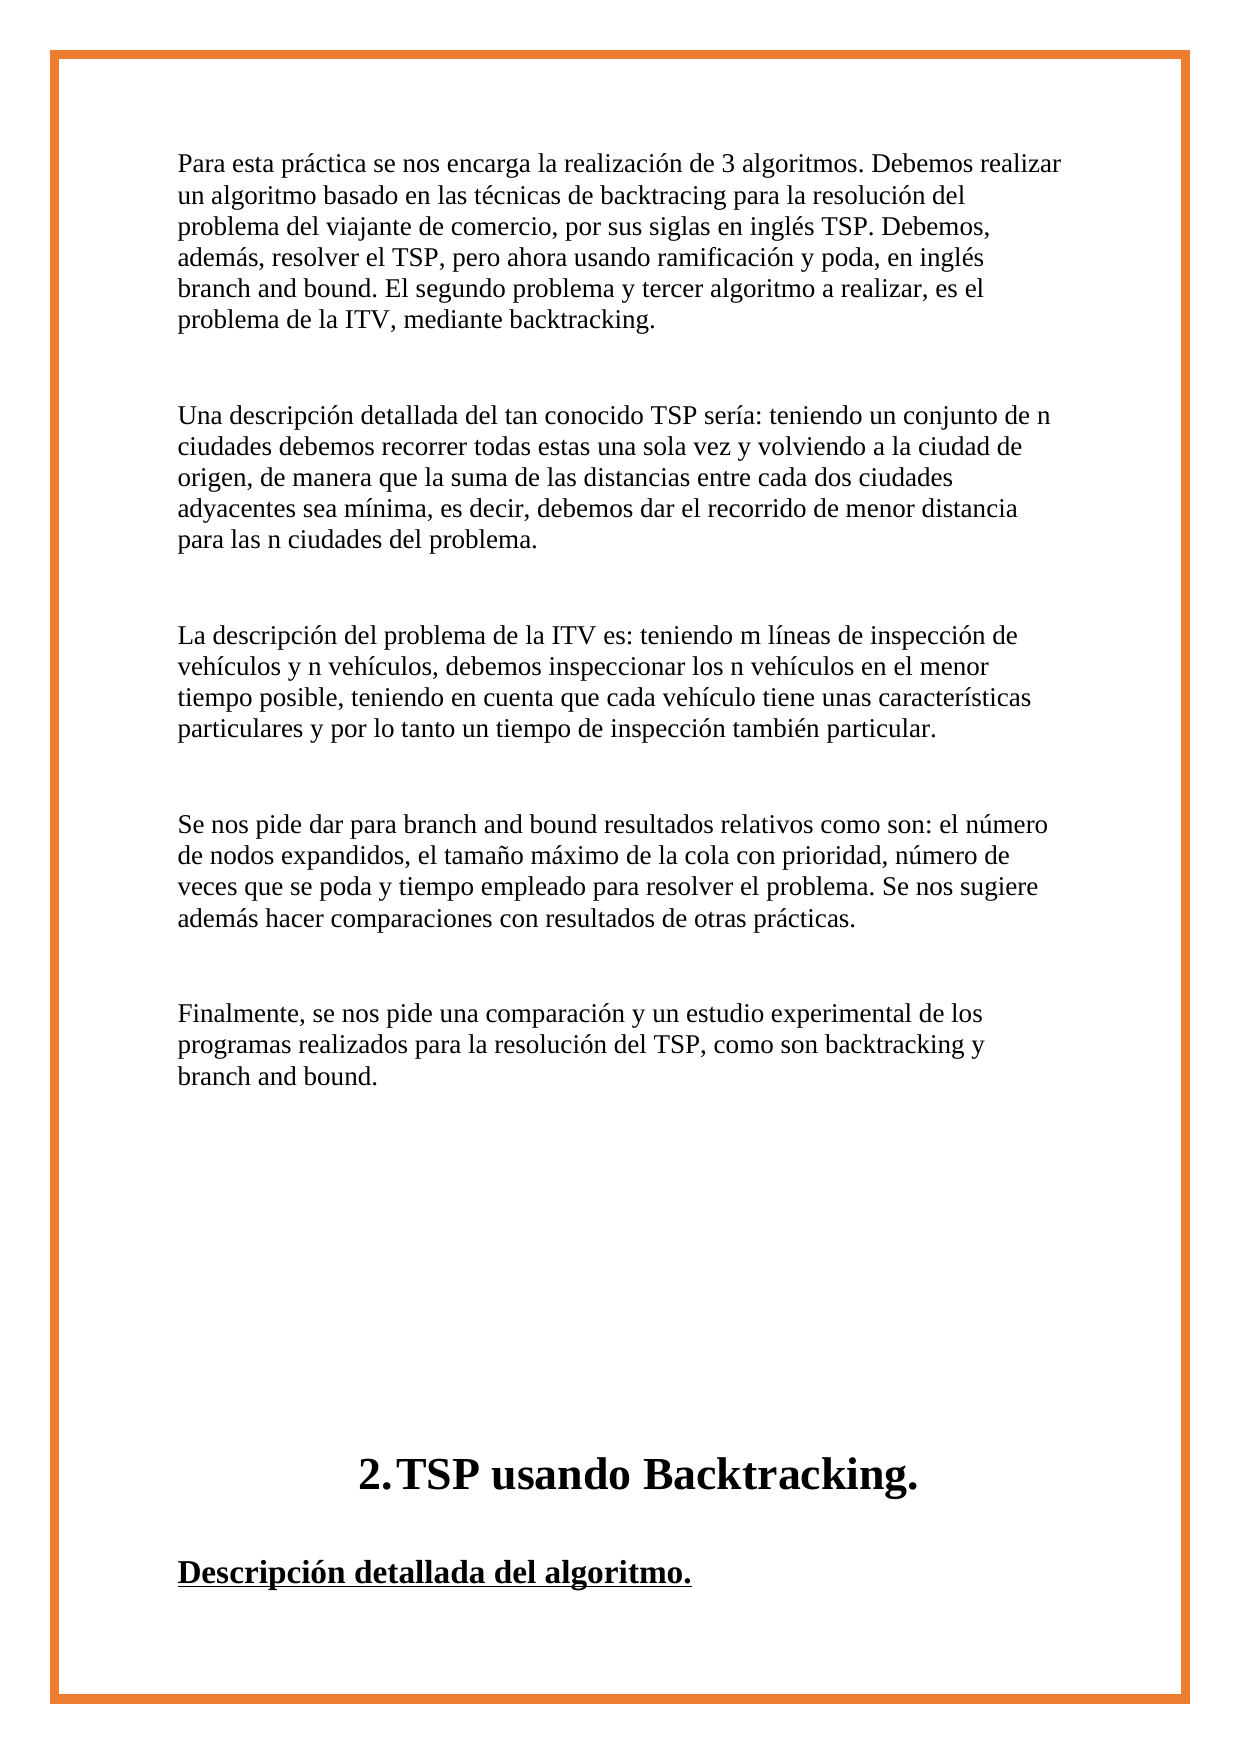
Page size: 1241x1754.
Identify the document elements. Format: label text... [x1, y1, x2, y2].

text Para esta práctica se nos encarga la realización de 3 algoritmos. Debemos realizar un algoritmo basado en las técnicas de backtracing para la resolución del problema del viajante de comercio, por sus siglas en inglés TSP. Debemos, además, resolver el TSP, pero ahora usando ramificación y poda, en inglés branch and bound. El segundo problema y tercer algoritmo a realizar, es el problema de la ITV, mediante backtracking. [177, 148, 1063, 334]
text Descripción detallada del algoritmo. [177, 1552, 1063, 1591]
text Finalmente, se nos pide una comparación y un estudio experimental de los programas realizados para la resolución del TSP, como son backtracking y branch and bound. [177, 997, 1063, 1091]
text La descripción del problema de la ITV es: teniendo m líneas de inspección de vehículos y n vehículos, debemos inspeccionar los n vehículos en el menor tiempo posible, teniendo en cuenta que cada vehículo tiene unas características particulares y por lo tanto un tiempo de inspección también particular. [177, 619, 1063, 744]
text Se nos pide dar para branch and bound resultados relativos como son: el número de nodos expandidos, el tamaño máximo de la cola con prioridad, número de veces que se poda y tiempo empleado para resolver el problema. Se nos sugiere además hacer comparaciones con resultados de otras prácticas. [177, 808, 1063, 933]
text Una descripción detallada del tan conocido TSP sería: teniendo un conjunto de n ciudades debemos recorrer todas estas una sola vez y volviendo a la ciudad de origen, de manera que la suma de las distancias entre cada dos ciudades adyacentes sea mínima, es decir, debemos dar el recorrido de menor distancia para las n ciudades del problema. [177, 399, 1063, 555]
list TSP usando Backtracking. [215, 1447, 1063, 1500]
